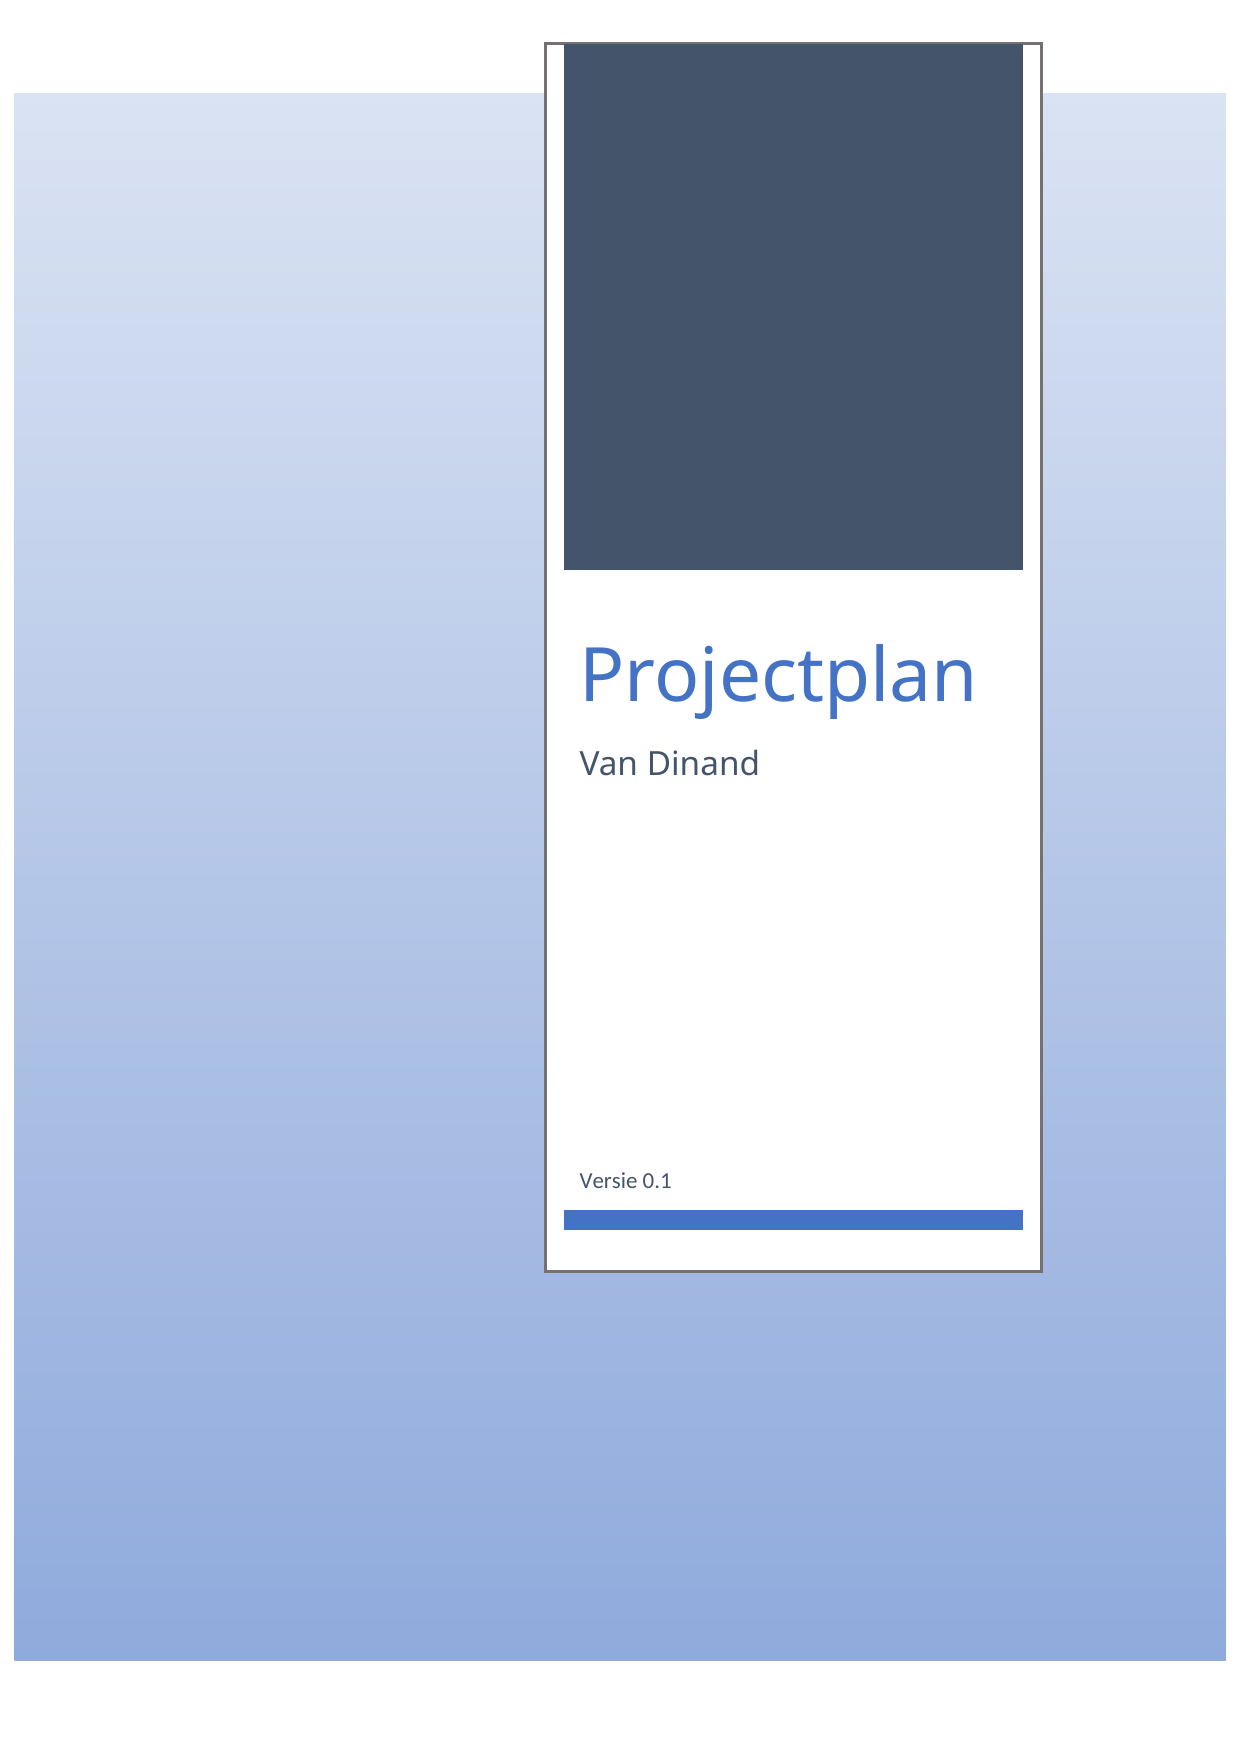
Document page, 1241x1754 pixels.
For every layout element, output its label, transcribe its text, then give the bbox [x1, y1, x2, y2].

text Van Dinand [579, 740, 996, 786]
text Projectplan [579, 621, 996, 723]
text Versie 0.1 [579, 1166, 996, 1194]
